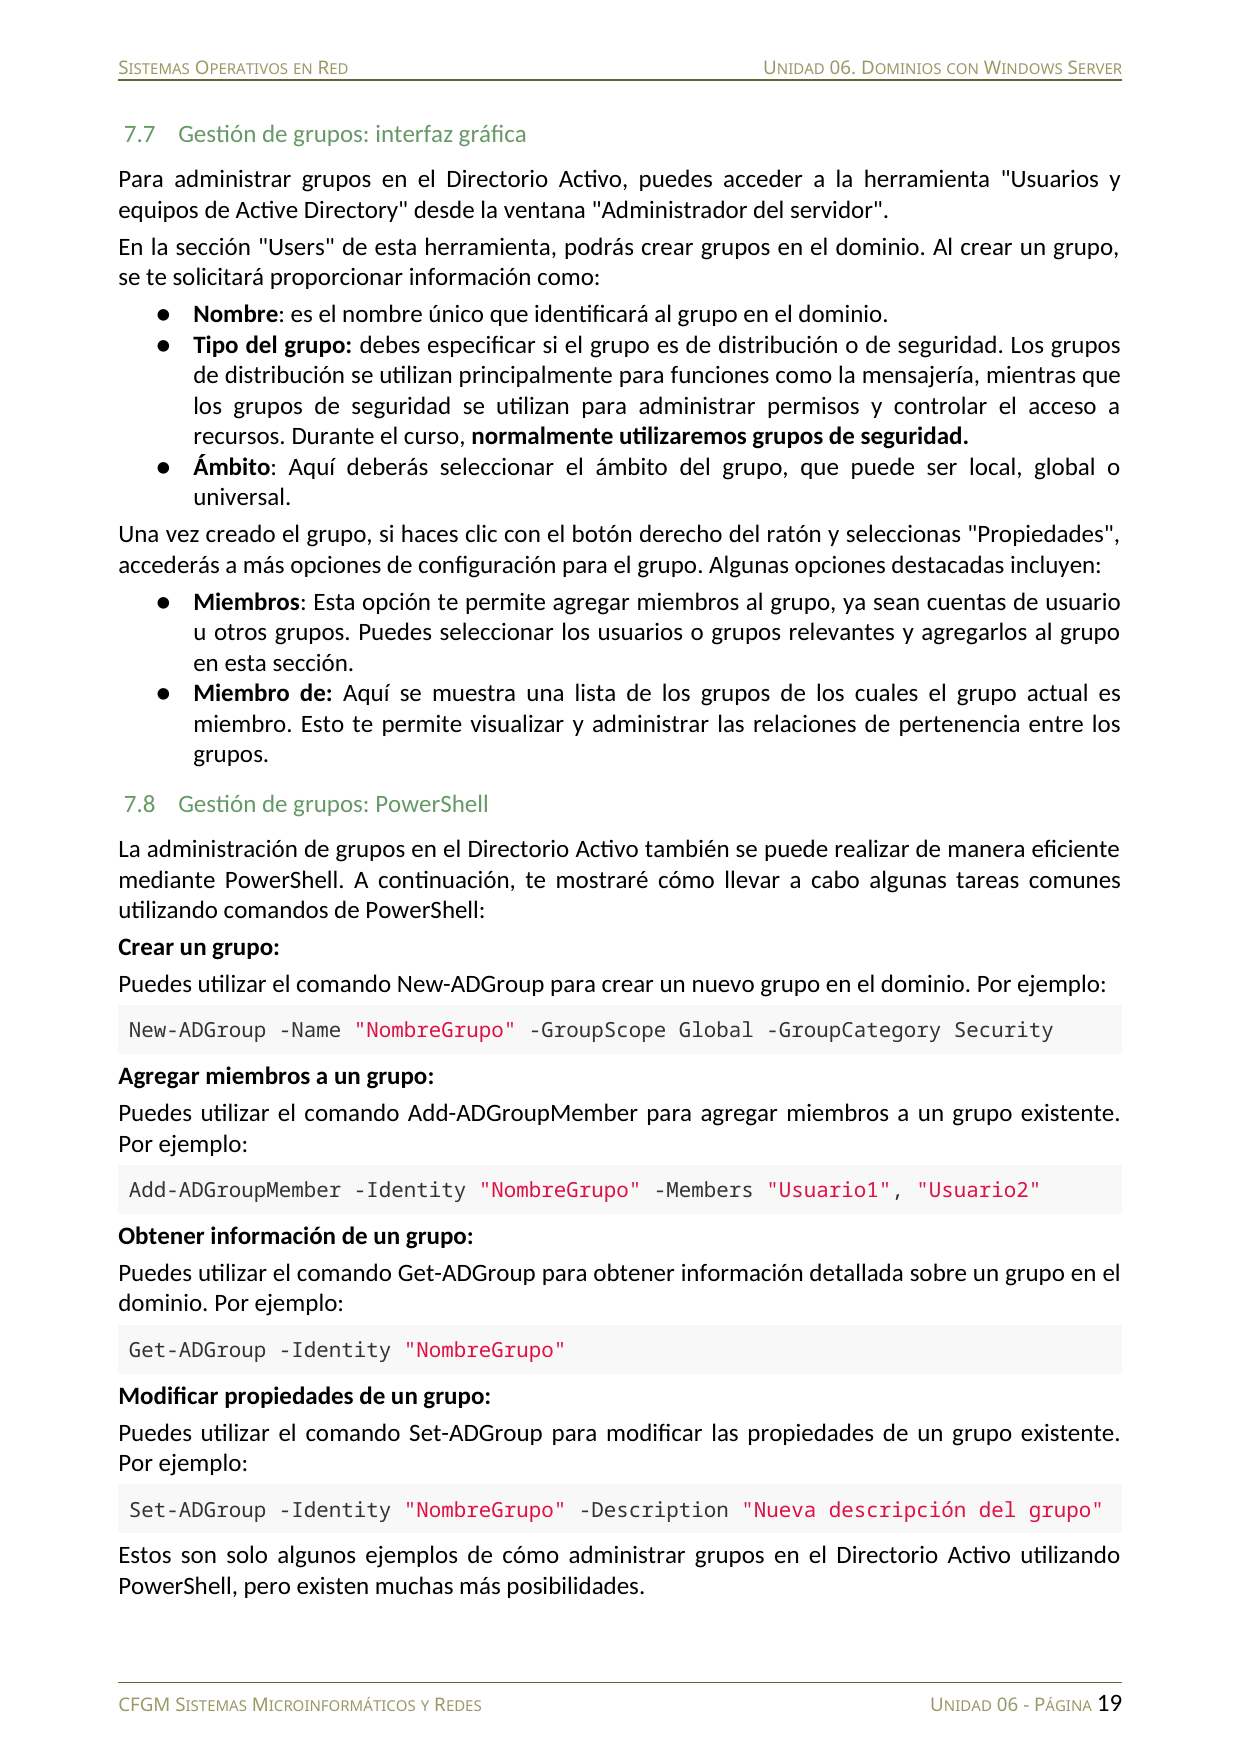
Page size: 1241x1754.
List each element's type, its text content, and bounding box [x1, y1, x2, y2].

list Miembros: Esta opción te permite agregar miembros al grupo, ya sean cuentas de usuario u otros grupos. Puedes seleccionar los usuarios o grupos relevantes y agregarlos al grupo en esta sección. [156, 586, 1122, 677]
text Una vez creado el grupo, si haces clic con el botón derecho del ratón y seleccionas "Propiedades", accederás a más opciones de configuración para el grupo. Algunas opciones destacadas incluyen: [118, 518, 1122, 579]
list Nombre: es el nombre único que identificará al grupo en el dominio. [156, 298, 1122, 329]
text Puedes utilizar el comando Get-ADGroup para obtener información detallada sobre un grupo en el dominio. Por ejemplo: [118, 1257, 1122, 1318]
subtitle Gestión de grupos: interfaz gráfica [118, 118, 1122, 148]
text Agregar miembros a un grupo: [118, 1060, 1122, 1091]
text Modificar propiedades de un grupo: [118, 1380, 1122, 1410]
table_header Add-ADGroupMember -Identity "NombreGrupo" -Members "Usuario1", "Usuario2" [118, 1165, 1122, 1214]
text Estos son solo algunos ejemplos de cómo administrar grupos en el Directorio Activo utilizando PowerShell, pero existen muchas más posibilidades. [118, 1539, 1122, 1601]
text Para administrar grupos en el Directorio Activo, puedes acceder a la herramienta "Usuarios y equipos de Active Directory" desde la ventana "Administrador del servidor". [118, 163, 1122, 224]
table_header Get-ADGroup -Identity "NombreGrupo" [118, 1325, 1122, 1374]
list Ámbito: Aquí deberás seleccionar el ámbito del grupo, que puede ser local, global o universal. [156, 451, 1122, 512]
text En la sección "Users" de esta herramienta, podrás crear grupos en el dominio. Al crear un grupo, se te solicitará proporcionar información como: [118, 231, 1122, 292]
text Obtener información de un grupo: [118, 1220, 1122, 1251]
text La administración de grupos en el Directorio Activo también se puede realizar de manera eficiente mediante PowerShell. A continuación, te mostraré cómo llevar a cabo algunas tareas comunes utilizando comandos de PowerShell: [118, 833, 1122, 925]
text Puedes utilizar el comando Add-ADGroupMember para agregar miembros a un grupo existente. Por ejemplo: [118, 1097, 1122, 1158]
text Puedes utilizar el comando Set-ADGroup para modificar las propiedades de un grupo existente. Por ejemplo: [118, 1417, 1122, 1478]
table_header New-ADGroup -Name "NombreGrupo" -GroupScope Global -GroupCategory Security [118, 1005, 1122, 1054]
text Crear un grupo: [118, 931, 1122, 962]
text Puedes utilizar el comando New-ADGroup para crear un nuevo grupo en el dominio. Por ejemplo: [118, 968, 1122, 999]
list Miembro de: Aquí se muestra una lista de los grupos de los cuales el grupo actual es miembro. Esto te permite visualizar y administrar las relaciones de pertenencia entre los grupos. [156, 677, 1122, 769]
subtitle Gestión de grupos: PowerShell [118, 788, 1122, 818]
table_header Set-ADGroup -Identity "NombreGrupo" -Description "Nueva descripción del grupo" [118, 1484, 1122, 1533]
list Tipo del grupo: debes especificar si el grupo es de distribución o de seguridad. Los grupos de distribución se utilizan principalmente para funciones como la mensajería, mientras que los grupos de seguridad se utilizan para administrar permisos y controlar el acceso a recursos. Durante el curso, normalmente utilizaremos grupos de seguridad. [156, 329, 1122, 451]
